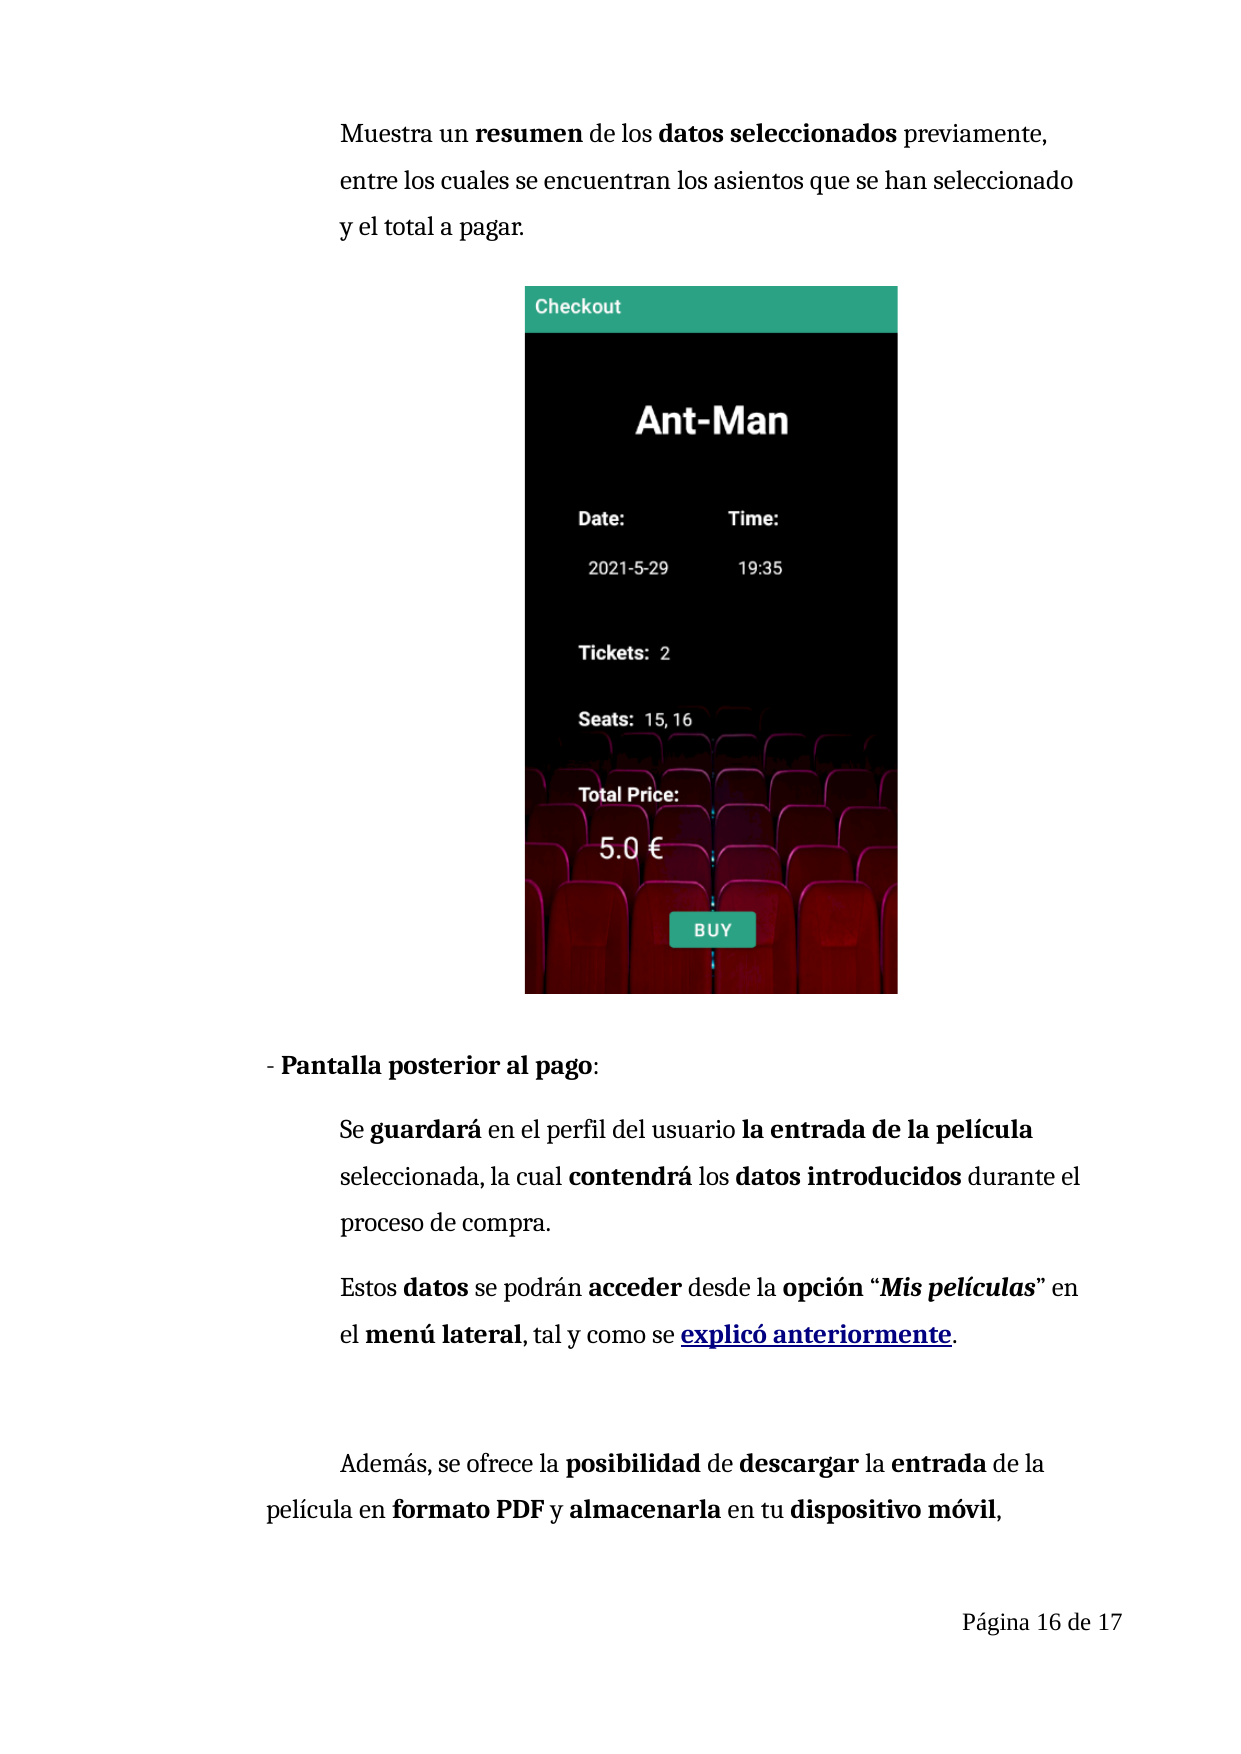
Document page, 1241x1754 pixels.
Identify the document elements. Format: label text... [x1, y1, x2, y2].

text Estos datos se podrán acceder desde la opción “Mis películas” en el menú lateral, tal y como se explicó anteriormente. [117, 1272, 1122, 1350]
picture [524, 286, 898, 994]
text - Pantalla posterior al pago: [117, 1050, 1122, 1081]
text Se guardará en el perfil del usuario la entrada de la película seleccionada, la cual contendrá los datos introducidos durante el proceso de compra. [117, 1114, 1122, 1239]
text Además, se ofrece la posibilidad de descargar la entrada de la película en formato PDF y almacenarla en tu dispositivo móvil, [117, 1448, 1122, 1525]
text Muestra un resumen de los datos seleccionados previamente, entre los cuales se encuentran los asientos que se han seleccionado y el total a pagar. [117, 118, 1122, 243]
